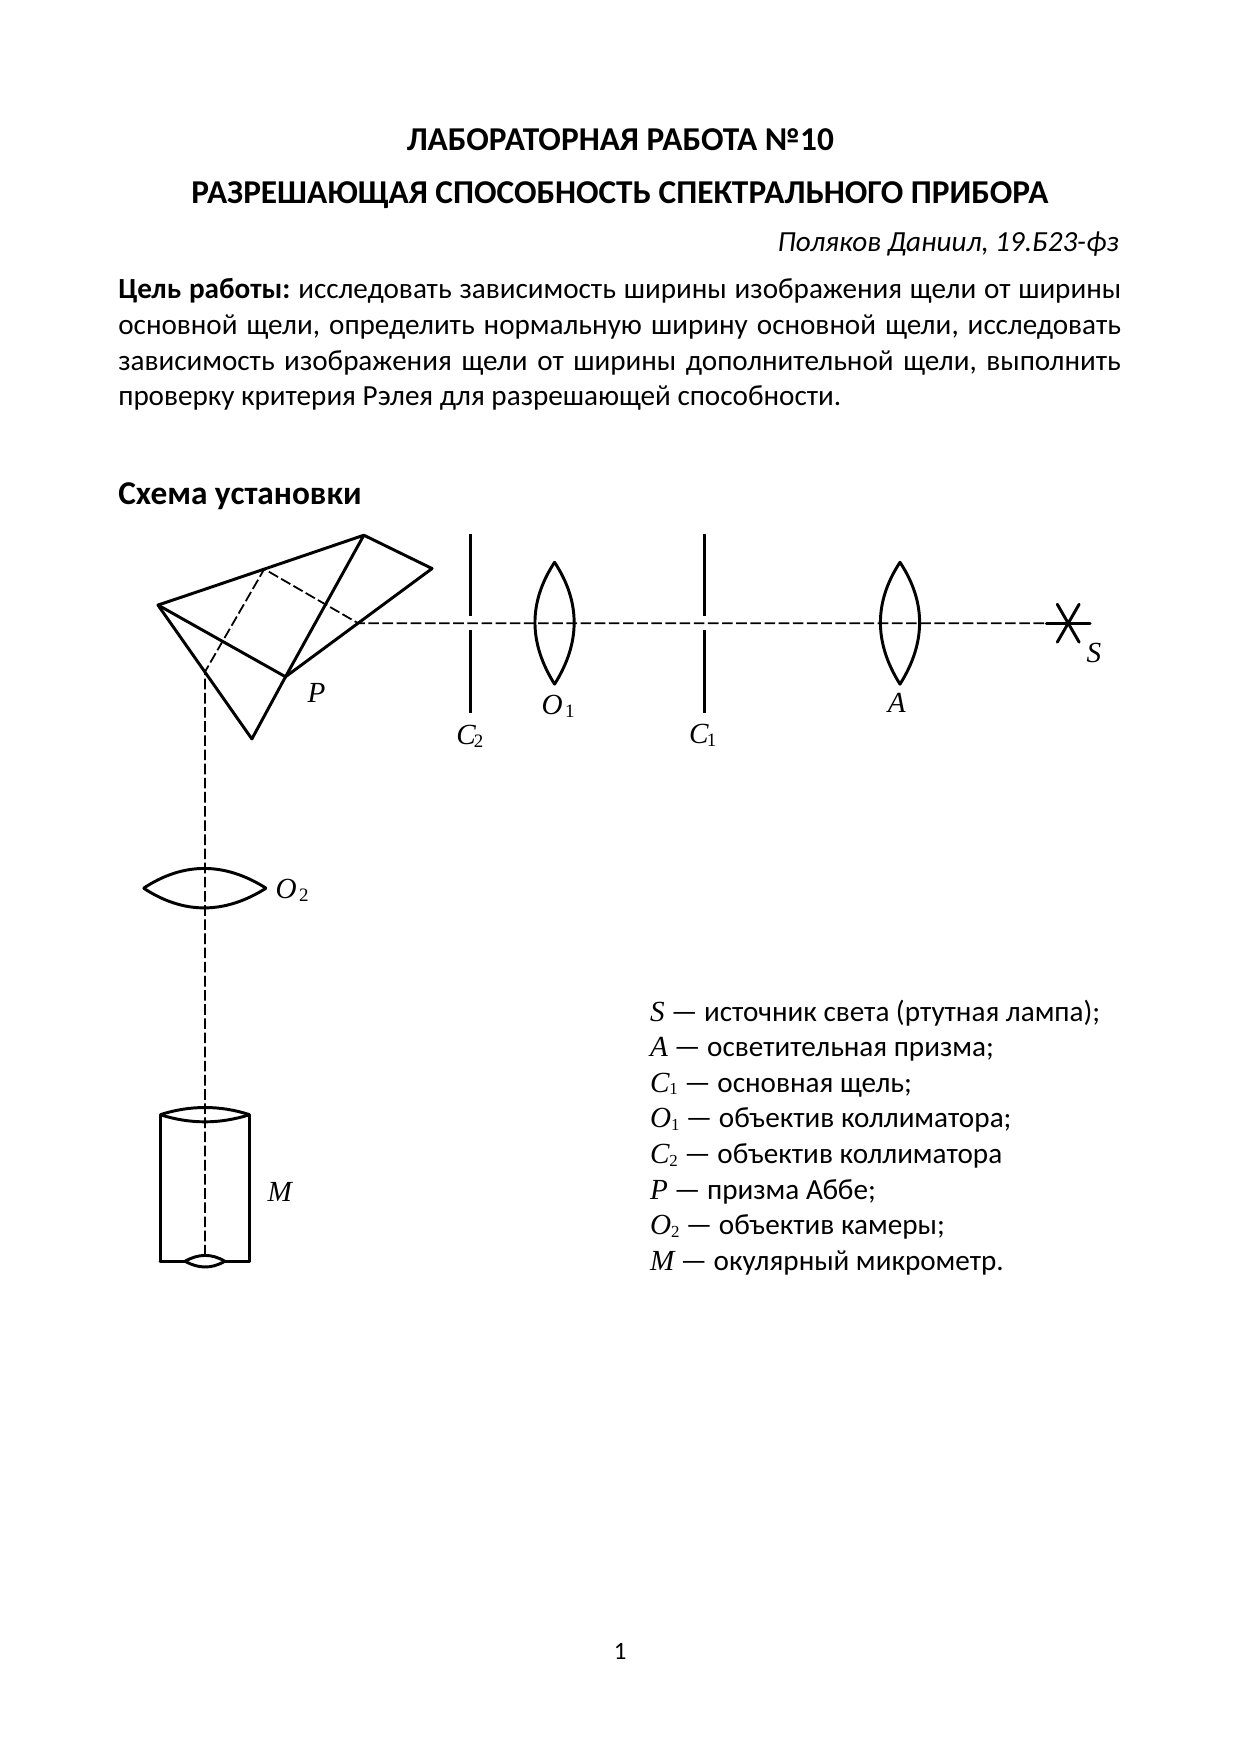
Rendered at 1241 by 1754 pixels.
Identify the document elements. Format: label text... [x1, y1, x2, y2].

text Цель работы: исследовать зависимость ширины изображения щели от ширины основной щели, определить нормальную ширину основной щели, исследовать зависимость изображения щели от ширины дополнительной щели, выполнить проверку критерия Рэлея для разрешающей способности. [118, 271, 1122, 413]
text S — источник света (ртутная лампа); A — осветительная призма; C1 — основная щель; O1 — объектив коллиматора; C2 — объектив коллиматора P — призма Аббе; O2 — объектив камеры; M — окулярный микрометр. [650, 993, 1122, 1278]
subtitle Схема установки [118, 472, 1122, 513]
title Разрешающая способность спектрального прибора [118, 171, 1122, 211]
title Лабораторная работа №10 [118, 118, 1122, 159]
text Поляков Даниил, 19.Б23-фз [118, 223, 1122, 259]
